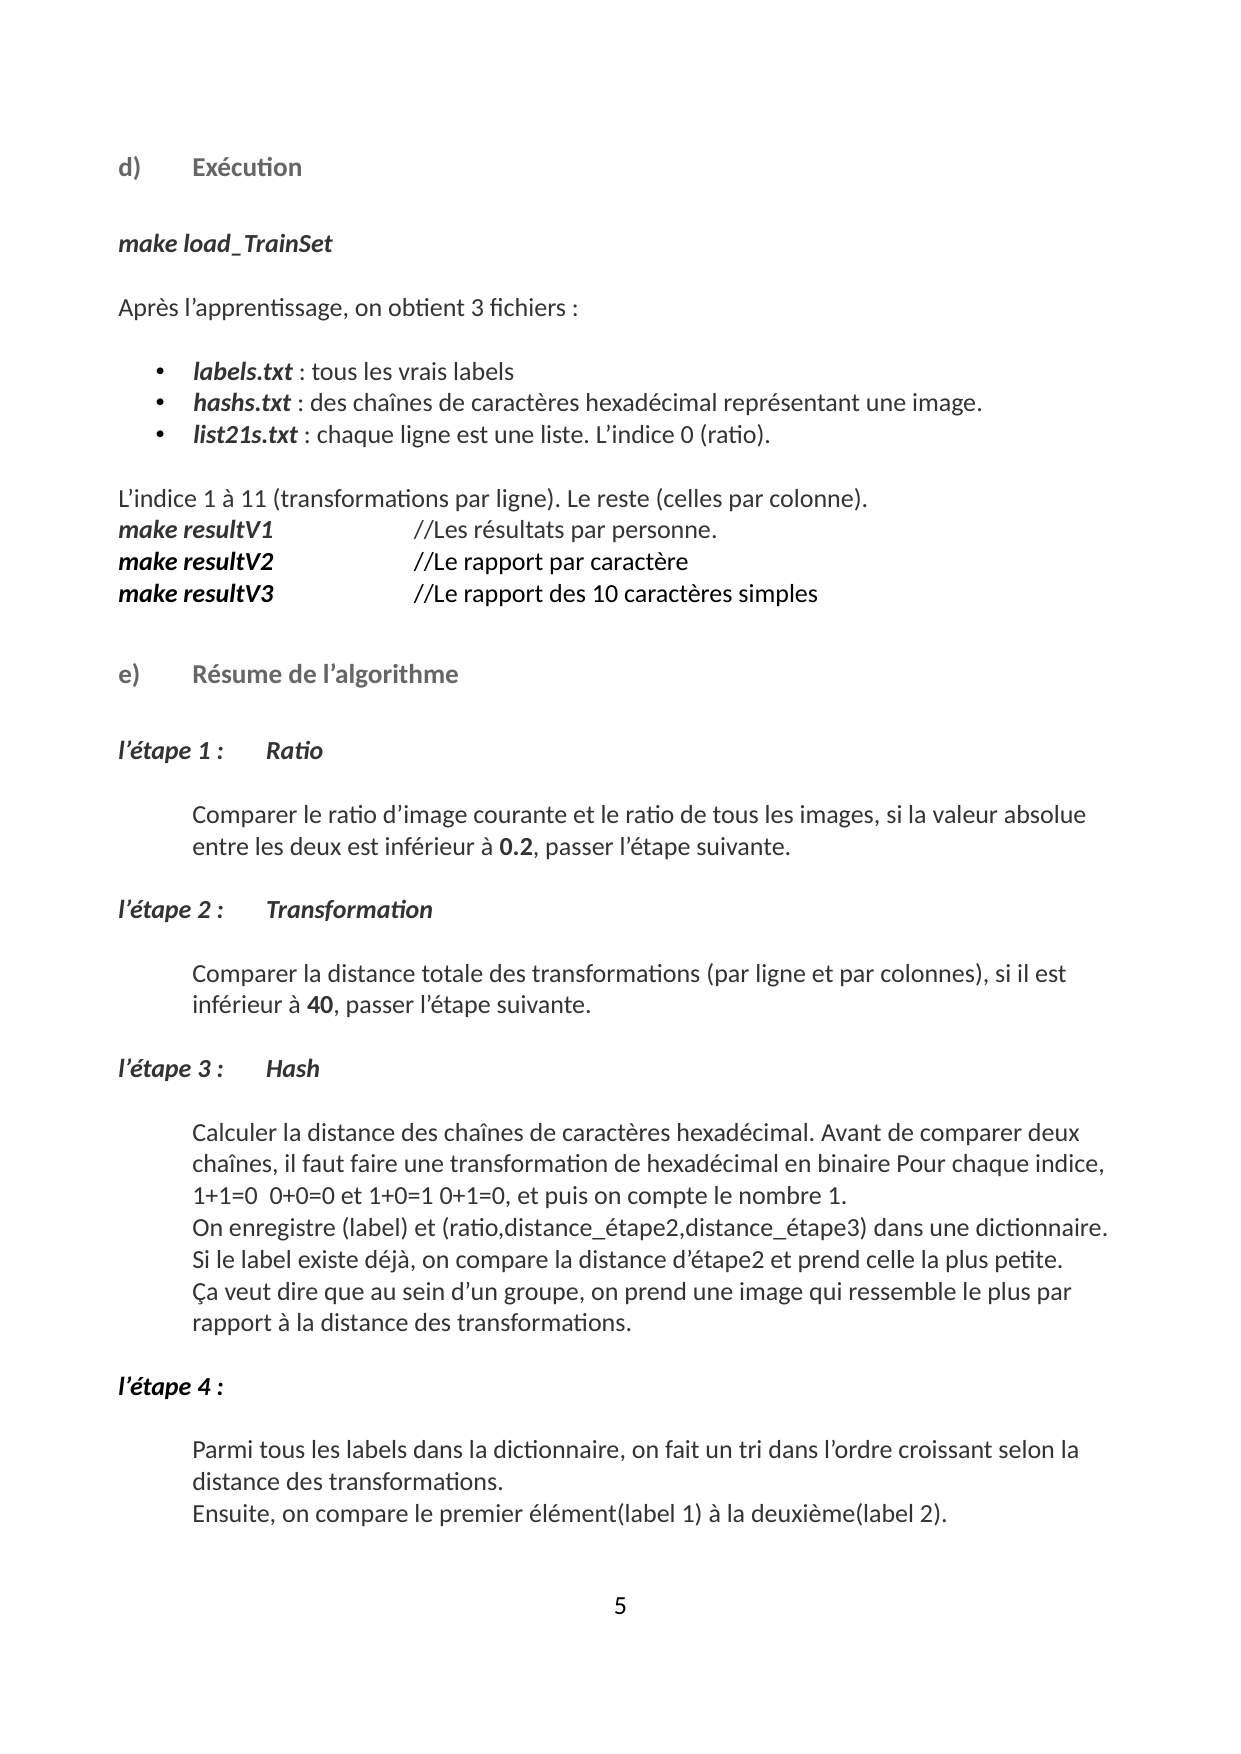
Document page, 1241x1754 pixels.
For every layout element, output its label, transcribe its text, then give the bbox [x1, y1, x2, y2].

text Ensuite, on compare le premier élément(label 1) à la deuxième(label 2). [192, 1497, 1122, 1529]
text make load_TrainSet [118, 227, 1122, 259]
text l’étape 1 : Ratio [118, 734, 1122, 766]
subtitle Exécution [118, 150, 1122, 183]
text make resultV1 //Les résultats par personne. [118, 513, 1122, 545]
text make resultV2 //Le rapport par caractère [118, 545, 1122, 577]
text make resultV3 //Le rapport des 10 caractères simples [118, 577, 1122, 609]
text L’indice 1 à 11 (transformations par ligne). Le reste (celles par colonne). [118, 482, 1122, 513]
subtitle Résume de l’algorithme [118, 657, 1122, 690]
text Après l’apprentissage, on obtient 3 fichiers : [118, 291, 1122, 323]
text l’étape 3 : Hash [118, 1052, 1122, 1084]
text Ça veut dire que au sein d’un groupe, on prend une image qui ressemble le plus par rapport à la distance des transformations. [118, 1274, 1122, 1338]
list labels.txt : tous les vrais labels [156, 354, 1122, 386]
text l’étape 4 : [118, 1370, 1122, 1402]
text l’étape 2 : Transformation [118, 893, 1122, 925]
text On enregistre (label) et (ratio,distance_étape2,distance_étape3) dans une dictionnaire. [118, 1211, 1122, 1243]
text Parmi tous les labels dans la dictionnaire, on fait un tri dans l’ordre croissant selon la distance des transformations. [192, 1433, 1122, 1497]
text Calculer la distance des chaînes de caractères hexadécimal. Avant de comparer deux chaînes, il faut faire une transformation de hexadécimal en binaire Pour chaque indice, 1+1=0 0+0=0 et 1+0=1 0+1=0, et puis on compte le nombre 1. [118, 1116, 1122, 1211]
list list21s.txt : chaque ligne est une liste. L’indice 0 (ratio). [156, 418, 1122, 450]
list hashs.txt : des chaînes de caractères hexadécimal représentant une image. [156, 386, 1122, 418]
text Comparer le ratio d’image courante et le ratio de tous les images, si la valeur absolue entre les deux est inférieur à 0.2, passer l’étape suivante. [118, 798, 1122, 862]
text Si le label existe déjà, on compare la distance d’étape2 et prend celle la plus petite. [118, 1243, 1122, 1274]
text Comparer la distance totale des transformations (par ligne et par colonnes), si il est inférieur à 40, passer l’étape suivante. [118, 957, 1122, 1020]
